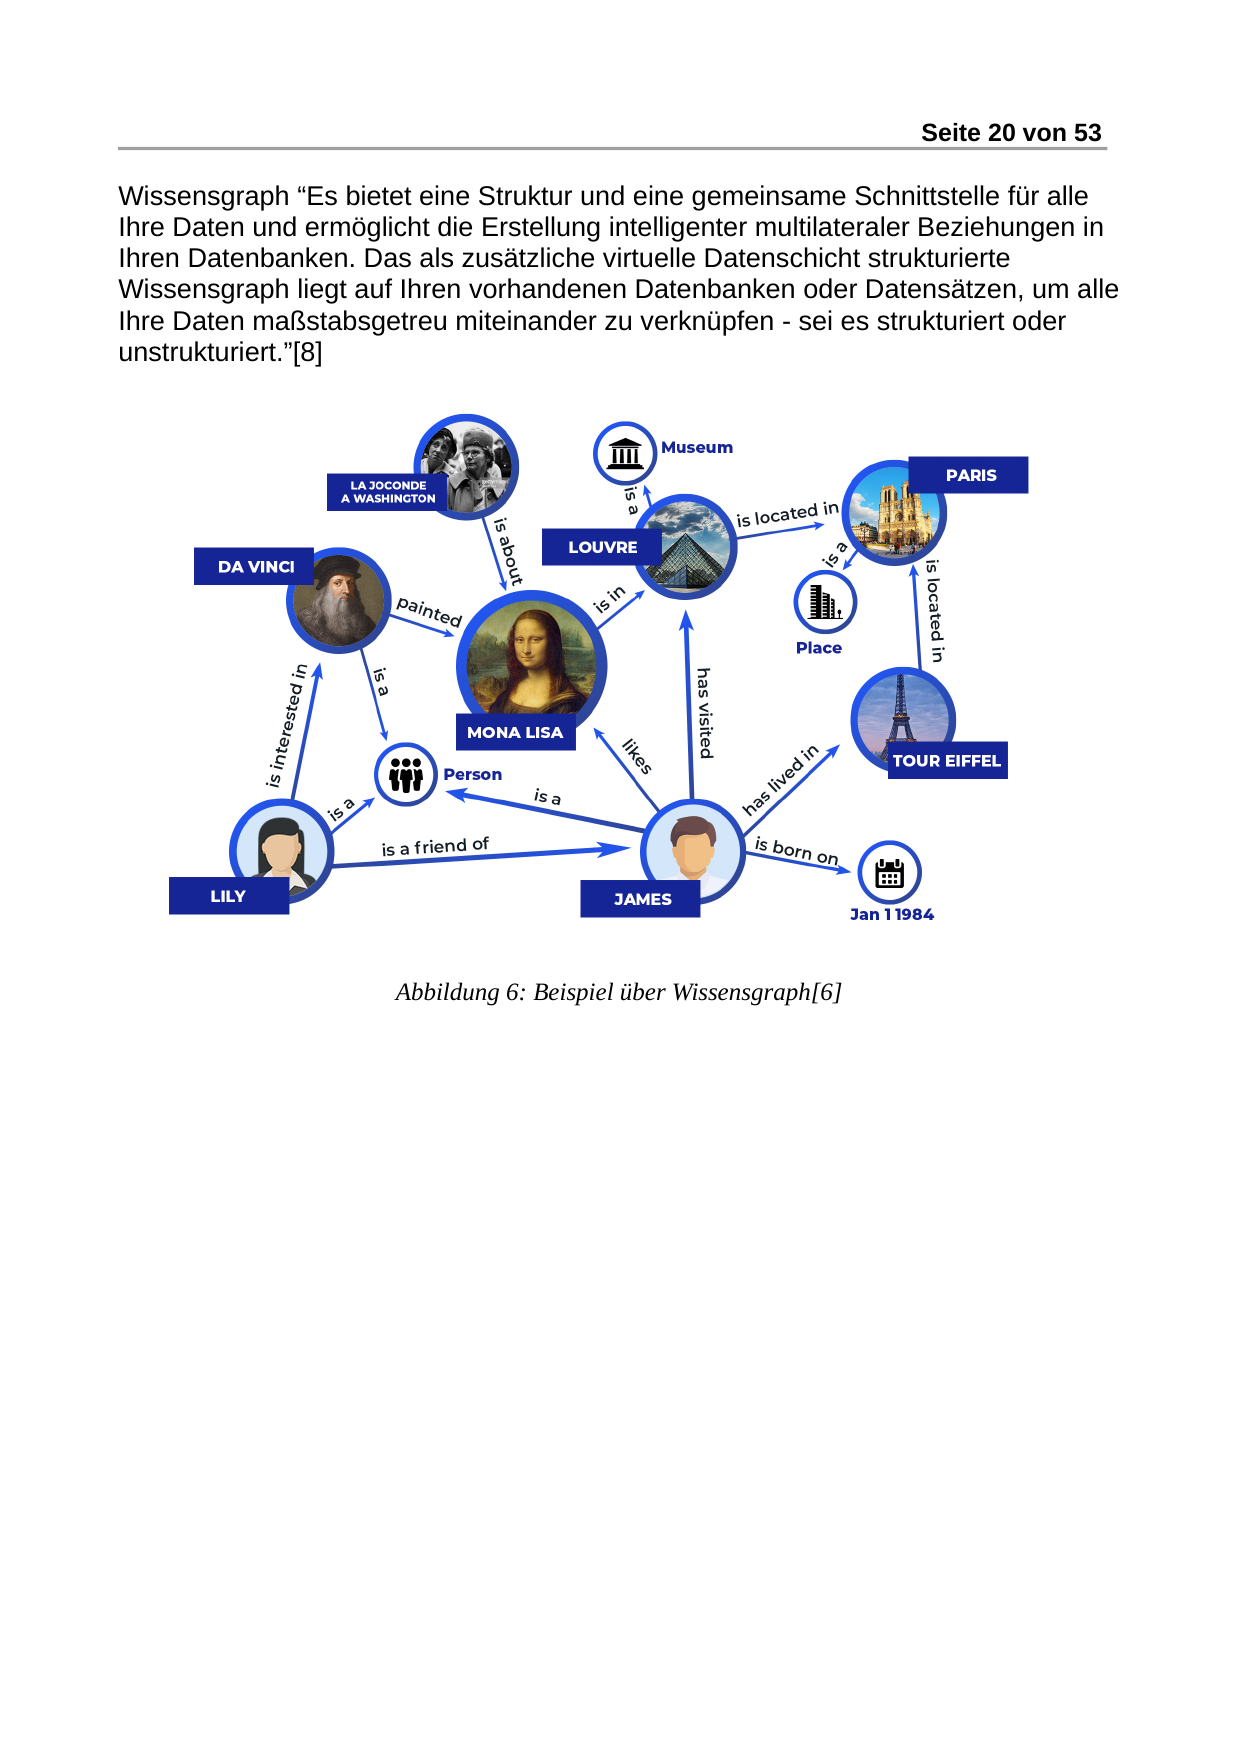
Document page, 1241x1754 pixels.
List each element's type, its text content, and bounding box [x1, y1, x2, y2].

picture [118, 398, 1067, 934]
text Abbildung 6: Beispiel über Wissensgraph[6] [118, 977, 1123, 1006]
text Wissensgraph “Es bietet eine Struktur und eine gemeinsame Schnittstelle für alle Ihre Daten und ermöglicht die Erstellung intelligenter multilateraler Beziehungen in Ihren Datenbanken. Das als zusätzliche virtuelle Datenschicht strukturierte Wissensgraph liegt auf Ihren vorhandenen Datenbanken oder Datensätzen, um alle Ihre Daten maßstabsgetreu miteinander zu verknüpfen - sei es strukturiert oder unstrukturiert.”[8] [118, 180, 1123, 367]
